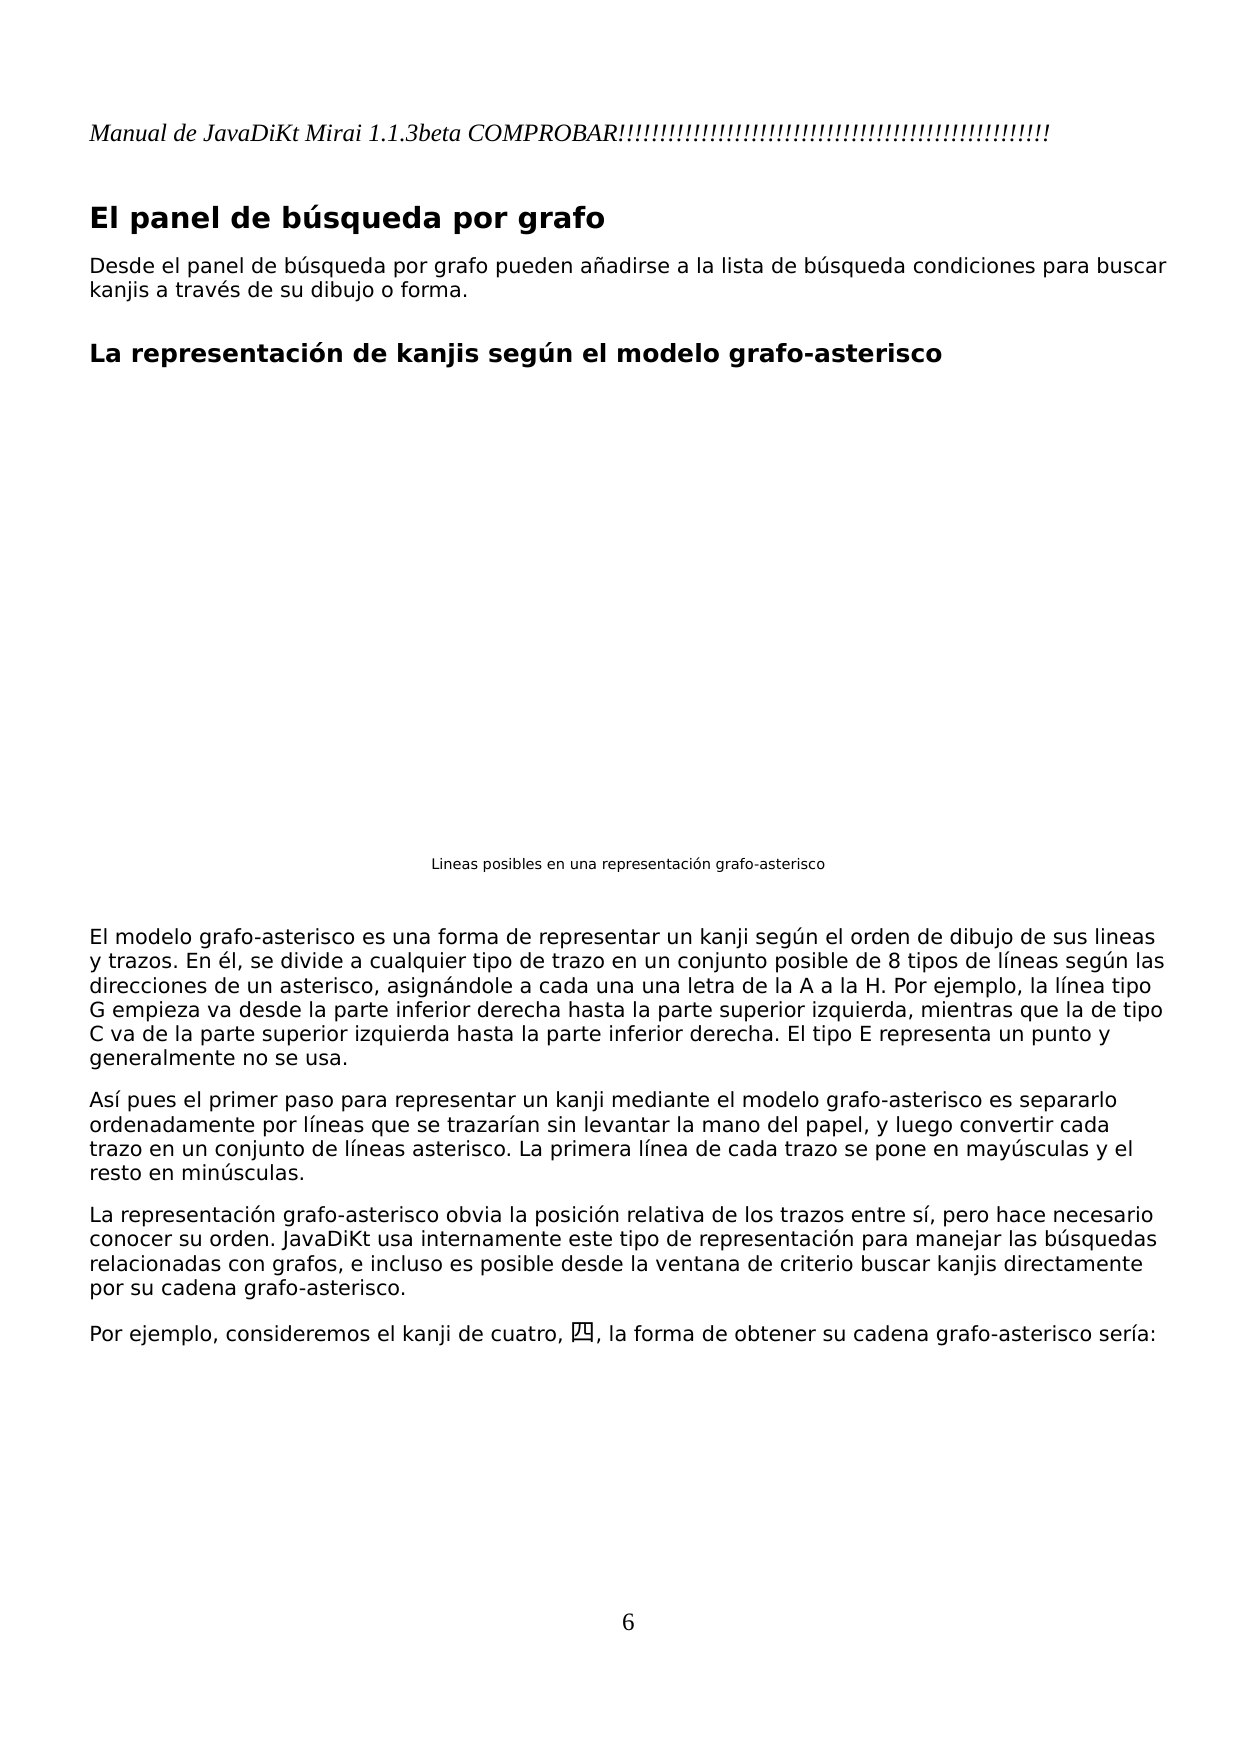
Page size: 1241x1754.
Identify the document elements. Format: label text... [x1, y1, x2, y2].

subtitle El panel de búsqueda por grafo [89, 201, 1167, 235]
text La representación grafo-asterisco obvia la posición relativa de los trazos entre sí, pero hace necesario conocer su orden. JavaDiKt usa internamente este tipo de representación para manejar las búsquedas relacionadas con grafos, e incluso es posible desde la ventana de criterio buscar kanjis directamente por su cadena grafo-asterisco. [89, 1203, 1167, 1300]
text Por ejemplo, consideremos el kanji de cuatro, 四, la forma de obtener su cadena grafo-asterisco sería: [89, 1318, 1167, 1347]
text El modelo grafo-asterisco es una forma de representar un kanji según el orden de dibujo de sus lineas y trazos. En él, se divide a cualquier tipo de trazo en un conjunto posible de 8 tipos de líneas según las direcciones de un asterisco, asignándole a cada una una letra de la A a la H. Por ejemplo, la línea tipo G empieza va desde la parte inferior derecha hasta la parte superior izquierda, mientras que la de tipo C va de la parte superior izquierda hasta la parte inferior derecha. El tipo E representa un punto y generalmente no se usa. [89, 925, 1167, 1071]
text Así pues el primer paso para representar un kanji mediante el modelo grafo-asterisco es separarlo ordenadamente por líneas que se trazarían sin levantar la mano del papel, y luego convertir cada trazo en un conjunto de líneas asterisco. La primera línea de cada trazo se pone en mayúsculas y el resto en minúsculas. [89, 1088, 1167, 1186]
text Lineas posibles en una representación grafo-asterisco [89, 856, 1167, 873]
text Desde el panel de búsqueda por grafo pueden añadirse a la lista de búsqueda condiciones para buscar kanjis a través de su dibujo o forma. [89, 254, 1167, 302]
subtitle La representación de kanjis según el modelo grafo-asterisco [89, 339, 1167, 368]
